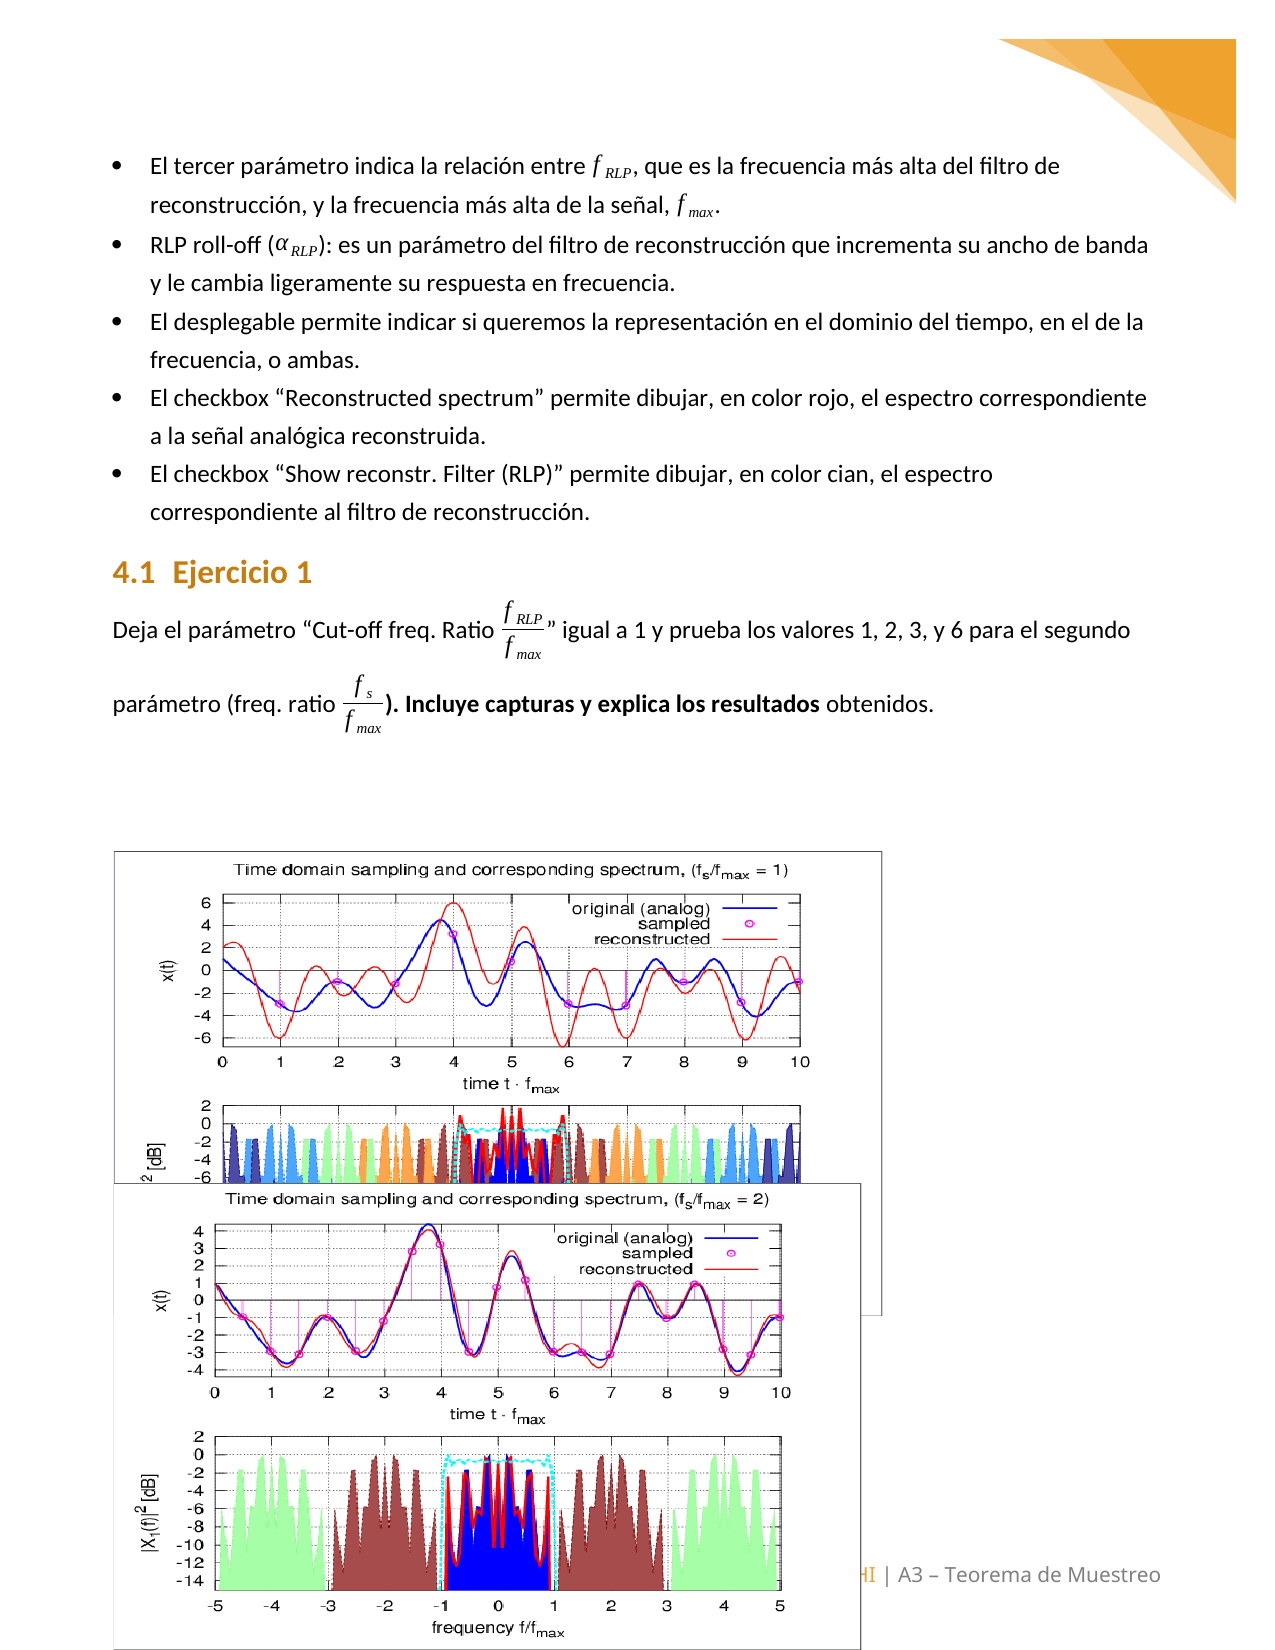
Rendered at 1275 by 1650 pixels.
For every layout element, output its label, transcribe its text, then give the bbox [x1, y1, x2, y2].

text Deja el parámetro “Cut-off freq. Ratio ” igual a 1 y prueba los valores 1, 2, 3, y 6 para el segundo parámetro (freq. ratio ). Incluye capturas y explica los resultados obtenidos. [112, 596, 1162, 737]
picture [113, 851, 883, 1650]
list El checkbox “Show reconstr. Filter (RLP)” permite dibujar, en color cian, el espectro correspondiente al filtro de reconstrucción. [112, 458, 1162, 527]
list El checkbox “Reconstructed spectrum” permite dibujar, en color rojo, el espectro correspondiente a la señal analógica reconstruida. [112, 382, 1162, 451]
picture [997, 39, 1236, 205]
subtitle Ejercicio 1 [112, 551, 1162, 592]
list RLP roll-off (): es un parámetro del filtro de reconstrucción que incrementa su ancho de banda y le cambia ligeramente su respuesta en frecuencia. [112, 228, 1162, 298]
list El tercer parámetro indica la relación entre , que es la frecuencia más alta del filtro de reconstrucción, y la frecuencia más alta de la señal, . [112, 150, 1162, 221]
list El desplegable permite indicar si queremos la representación en el dominio del tiempo, en el de la frecuencia, o ambas. [112, 306, 1162, 374]
